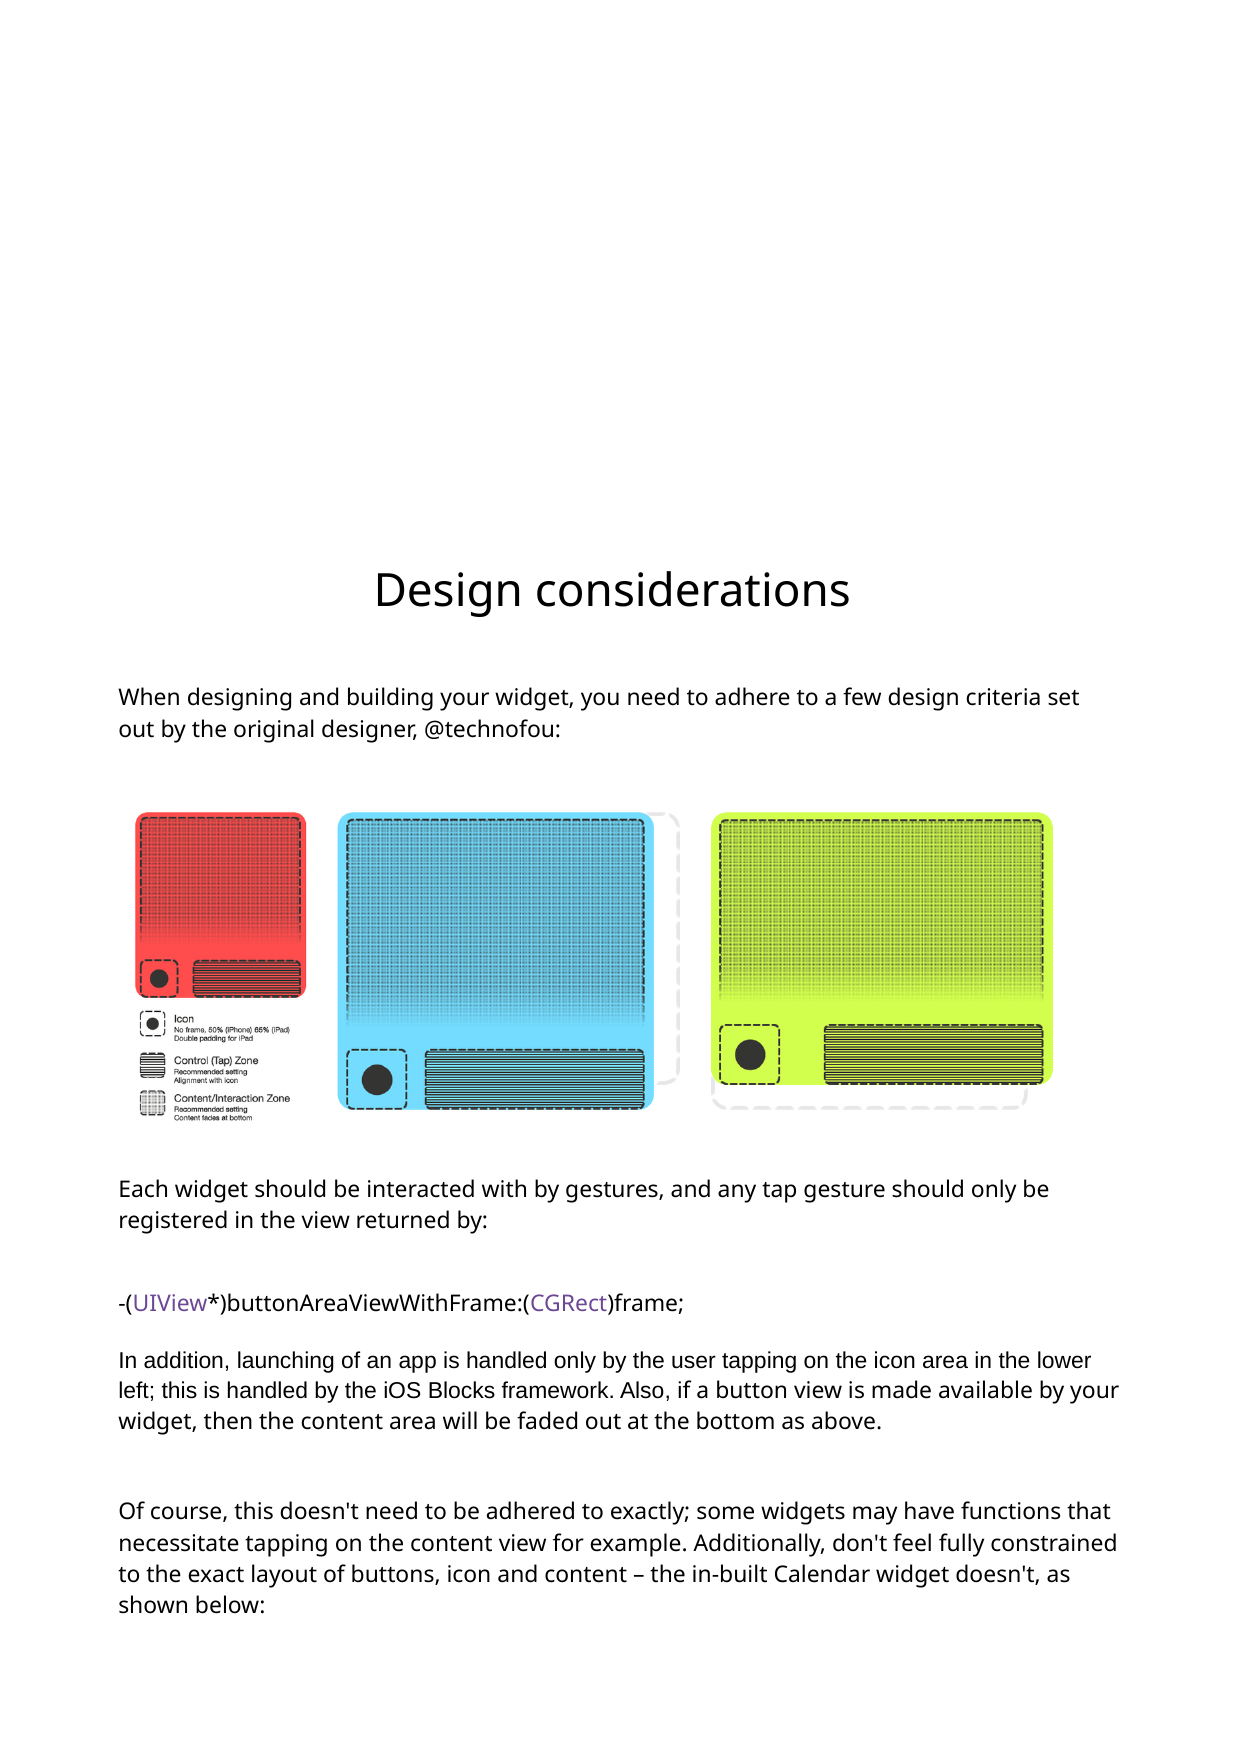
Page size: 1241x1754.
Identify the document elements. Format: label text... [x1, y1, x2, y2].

text When designing and building your widget, you need to adhere to a few design criteria set out by the original designer, @technofou: [118, 681, 1122, 744]
text Design considerations [118, 540, 1122, 625]
text Of course, this doesn't need to be adhered to exactly; some widgets may have functions that necessitate tapping on the content view for example. Additionally, don't feel fully constrained to the exact layout of buttons, icon and content – the in-built Calendar widget doesn't, as shown below: [118, 1495, 1122, 1620]
text -(UIView*)buttonAreaViewWithFrame:(CGRect)frame; [118, 1287, 1122, 1318]
picture [118, 795, 1123, 1134]
text Each widget should be interacted with by gestures, and any tap gesture should only be registered in the view returned by: [118, 1173, 1122, 1235]
text In addition, launching of an app is handled only by the user tapping on the icon area in the lower left; this is handled by the iOS Blocks framework. Also, if a button view is made available by your widget, then the content area will be faded out at the bottom as above. [118, 1347, 1122, 1436]
